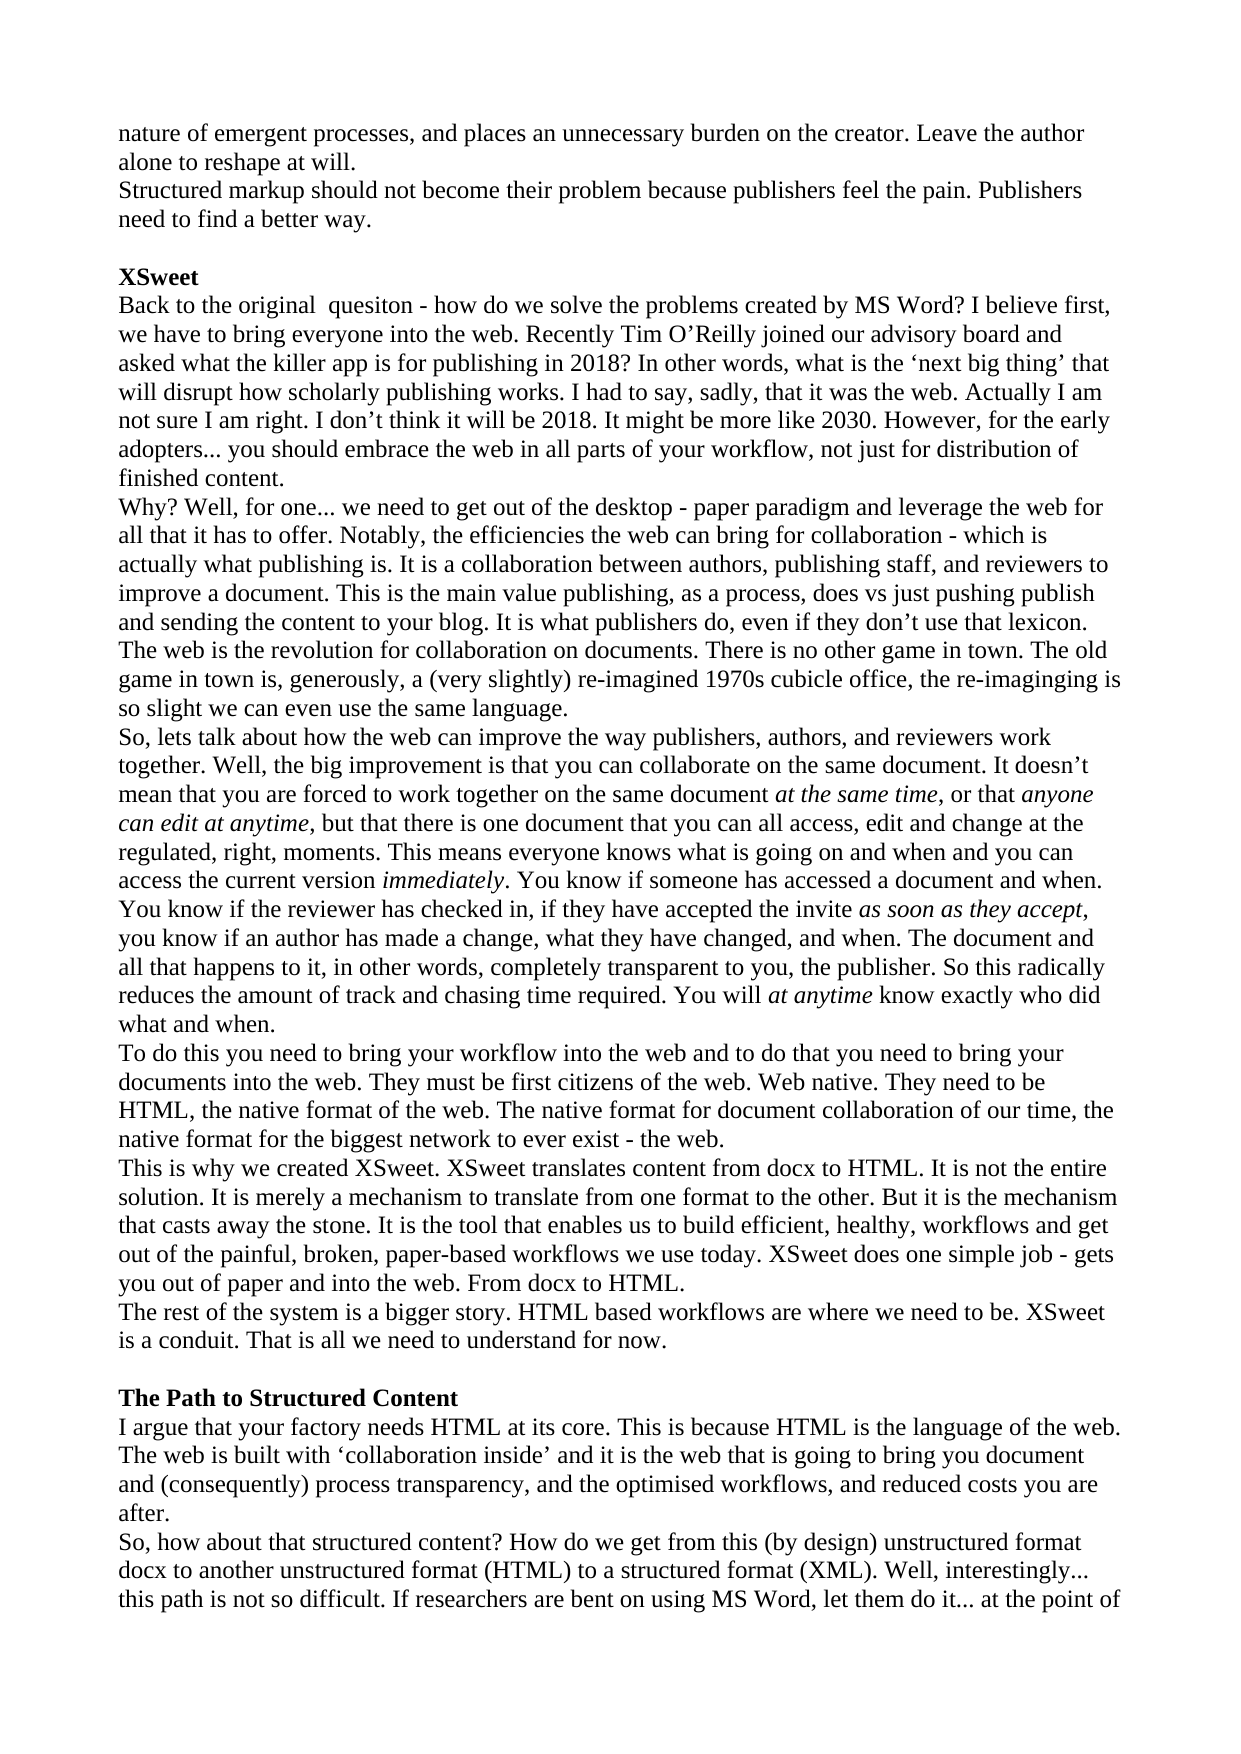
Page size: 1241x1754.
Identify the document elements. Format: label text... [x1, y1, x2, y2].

text I argue that your factory needs HTML at its core. This is because HTML is the language of the web. The web is built with ‘collaboration inside’ and it is the web that is going to bring you document and (consequently) process transparency, and the optimised workflows, and reduced costs you are after. [118, 1412, 1122, 1527]
text Structured markup should not become their problem because publishers feel the pain. Publishers need to find a better way. [118, 176, 1122, 233]
text XSweet [118, 262, 1122, 291]
text Back to the original quesiton - how do we solve the problems created by MS Word? I believe first, we have to bring everyone into the web. Recently Tim O’Reilly joined our advisory board and asked what the killer app is for publishing in 2018? In other words, what is the ‘next big thing’ that will disrupt how scholarly publishing works. I had to say, sadly, that it was the web. Actually I am not sure I am right. I don’t think it will be 2018. It might be more like 2030. However, for the early adopters... you should embrace the web in all parts of your workflow, not just for distribution of finished content. [118, 291, 1122, 492]
text The web is the revolution for collaboration on documents. There is no other game in town. The old game in town is, generously, a (very slightly) re-imagined 1970s cubicle office, the re-imaginging is so slight we can even use the same language. [118, 636, 1122, 722]
text The rest of the system is a bigger story. HTML based workflows are where we need to be. XSweet is a conduit. That is all we need to understand for now. [118, 1297, 1122, 1354]
text So, how about that structured content? How do we get from this (by design) unstructured format docx to another unstructured format (HTML) to a structured format (XML). Well, interestingly... this path is not so difficult. If researchers are bent on using MS Word, let them do it... at the point of [118, 1527, 1122, 1613]
text To do this you need to bring your workflow into the web and to do that you need to bring your documents into the web. They must be first citizens of the web. Web native. They need to be HTML, the native format of the web. The native format for document collaboration of our time, the native format for the biggest network to ever exist - the web. [118, 1038, 1122, 1153]
text Why? Well, for one... we need to get out of the desktop - paper paradigm and leverage the web for all that it has to offer. Notably, the efficiencies the web can bring for collaboration - which is actually what publishing is. It is a collaboration between authors, publishing staff, and reviewers to improve a document. This is the main value publishing, as a process, does vs just pushing publish and sending the content to your blog. It is what publishers do, even if they don’t use that lexicon. [118, 492, 1122, 636]
text The Path to Structured Content [118, 1383, 1122, 1412]
text This is why we created XSweet. XSweet translates content from docx to HTML. It is not the entire solution. It is merely a mechanism to translate from one format to the other. But it is the mechanism that casts away the stone. It is the tool that enables us to build efficient, healthy, workflows and get out of the painful, broken, paper-based workflows we use today. XSweet does one simple job - gets you out of paper and into the web. From docx to HTML. [118, 1153, 1122, 1297]
text nature of emergent processes, and places an unnecessary burden on the creator. Leave the author alone to reshape at will. [118, 118, 1122, 176]
text So, lets talk about how the web can improve the way publishers, authors, and reviewers work together. Well, the big improvement is that you can collaborate on the same document. It doesn’t mean that you are forced to work together on the same document at the same time, or that anyone can edit at anytime, but that there is one document that you can all access, edit and change at the regulated, right, moments. This means everyone knows what is going on and when and you can access the current version immediately. You know if someone has accessed a document and when. You know if the reviewer has checked in, if they have accepted the invite as soon as they accept, you know if an author has made a change, what they have changed, and when. The document and all that happens to it, in other words, completely transparent to you, the publisher. So this radically reduces the amount of track and chasing time required. You will at anytime know exactly who did what and when. [118, 722, 1122, 1038]
